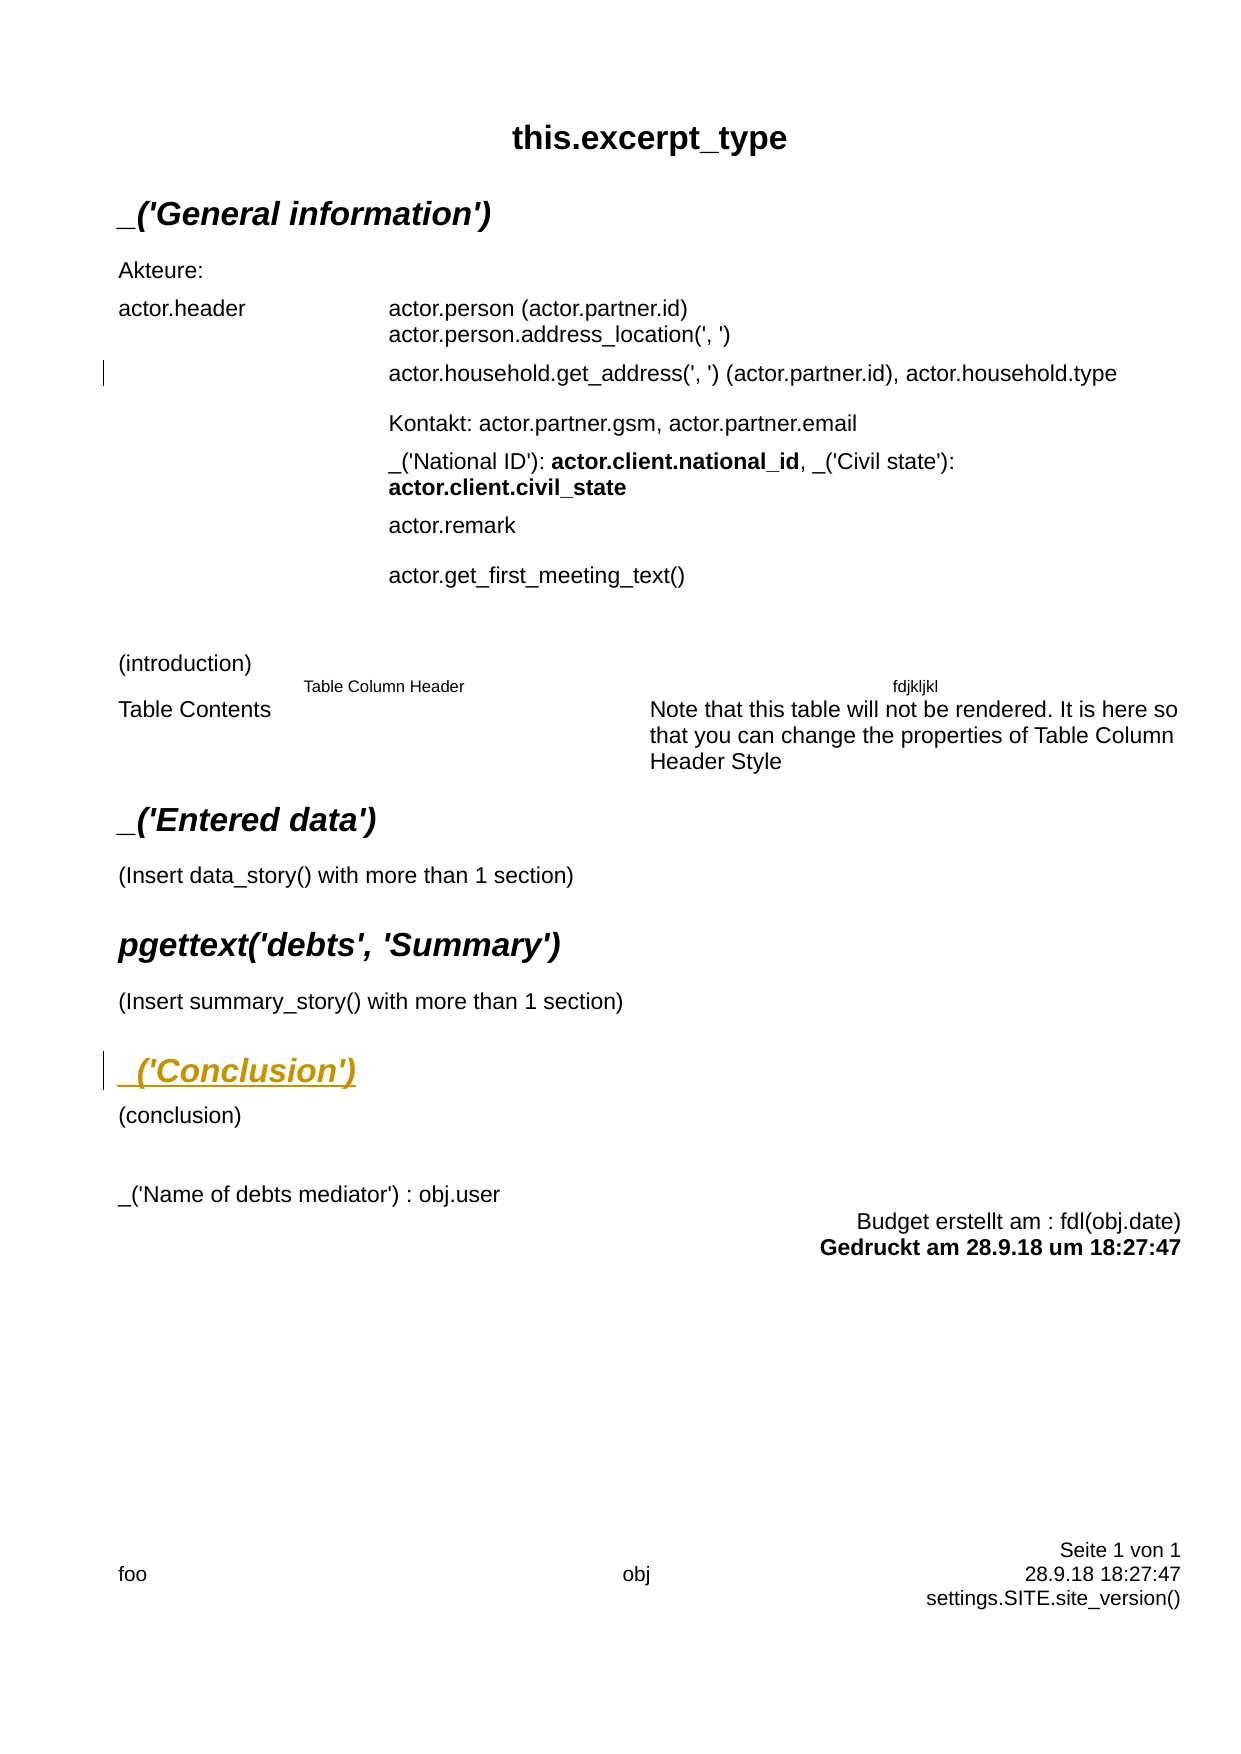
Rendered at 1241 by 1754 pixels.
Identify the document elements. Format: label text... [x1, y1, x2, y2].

table_header fdjkljkl [650, 676, 1181, 696]
subtitle pgettext('debts', 'Summary') [118, 925, 1181, 964]
table_cell Table Contents [118, 696, 649, 774]
subtitle this.excerpt_type [118, 118, 1181, 157]
subtitle _('Entered data') [118, 799, 1181, 838]
table_header actor.person (actor.partner.id) actor.person.address_location(', ') actor.household.get_address(', ') (actor.partner.id), actor.household.type Kontakt: actor.partner.gsm, actor.partner.email _('National ID'): actor.client.national_id, _('Civil state'): actor.client.civil_state actor.remark actor.get_first_meeting_text() [388, 295, 1181, 600]
text Gedruckt am 28/9/18 um 18:27:42 [118, 1234, 1181, 1260]
text (introduction) [118, 650, 1181, 676]
text (conclusion) [118, 1102, 1181, 1128]
subtitle _('General information') [118, 194, 1181, 233]
text (Insert summary_story() with more than 1 section) [118, 988, 1181, 1014]
text _('Name of debts mediator') : obj.user [118, 1181, 1181, 1208]
text (Insert data_story() with more than 1 section) [118, 862, 1181, 889]
text Akteure: [118, 257, 1181, 283]
table_header Table Column Header [118, 676, 649, 696]
subtitle _('Conclusion') [118, 1051, 1181, 1090]
text Budget erstellt am : fdl(obj.date) [118, 1208, 1181, 1234]
table_cell Note that this table will not be rendered. It is here so that you can change the properties of Table Column Header Style [650, 696, 1181, 774]
table_header actor.header [118, 295, 388, 600]
